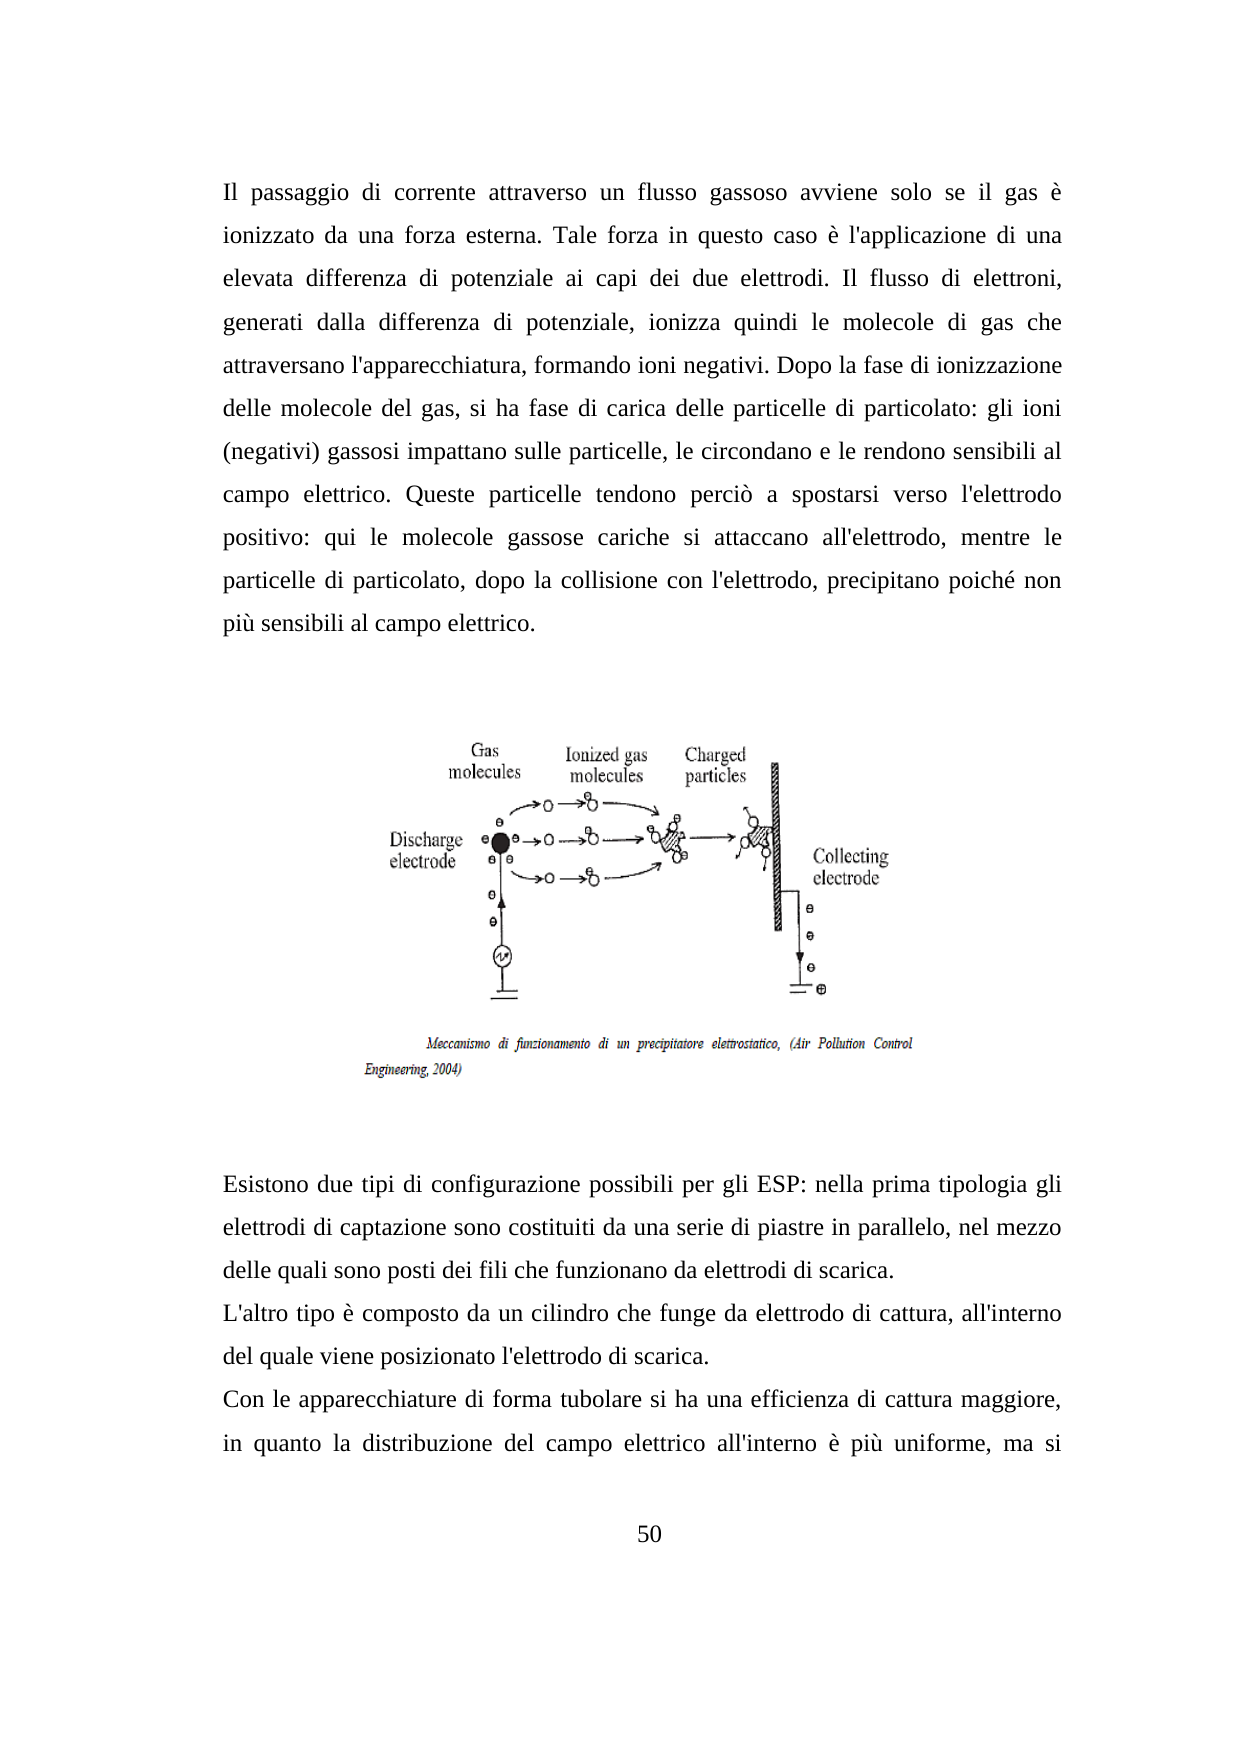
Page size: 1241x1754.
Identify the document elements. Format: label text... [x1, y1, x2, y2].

list L'altro tipo è composto da un cilindro che funge da elettrodo di cattura, all'interno del quale viene posizionato l'elettrodo di scarica. [185, 1298, 1063, 1370]
list Con le apparecchiature di forma tubolare si ha una efficienza di cattura maggiore, in quanto la distribuzione del campo elettrico all'interno è più uniforme, ma si [185, 1384, 1063, 1456]
list Il passaggio di corrente attraverso un flusso gassoso avviene solo se il gas è ionizzato da una forza esterna. Tale forza in questo caso è l'applicazione di una elevata differenza di potenziale ai capi dei due elettrodi. Il flusso di elettroni, generati dalla differenza di potenziale, ionizza quindi le molecole di gas che attraversano l'apparecchiatura, formando ioni negativi. Dopo la fase di ionizzazione delle molecole del gas, si ha fase di carica delle particelle di particolato: gli ioni (negativi) gassosi impattano sulle particelle, le circondano e le rendono sensibili al campo elettrico. Queste particelle tendono perciò a spostarsi verso l'elettrodo positivo: qui le molecole gassose cariche si attaccano all'elettrodo, mentre le particelle di particolato, dopo la collisione con l'elettrodo, precipitano poiché non più sensibili al campo elettrico. [185, 177, 1063, 637]
list Esistono due tipi di configurazione possibili per gli ESP: nella prima tipologia gli elettrodi di captazione sono costituiti da una serie di piastre in parallelo, nel mezzo delle quali sono posti dei fili che funzionano da elettrodi di scarica. [185, 1169, 1063, 1284]
picture [361, 717, 917, 1083]
